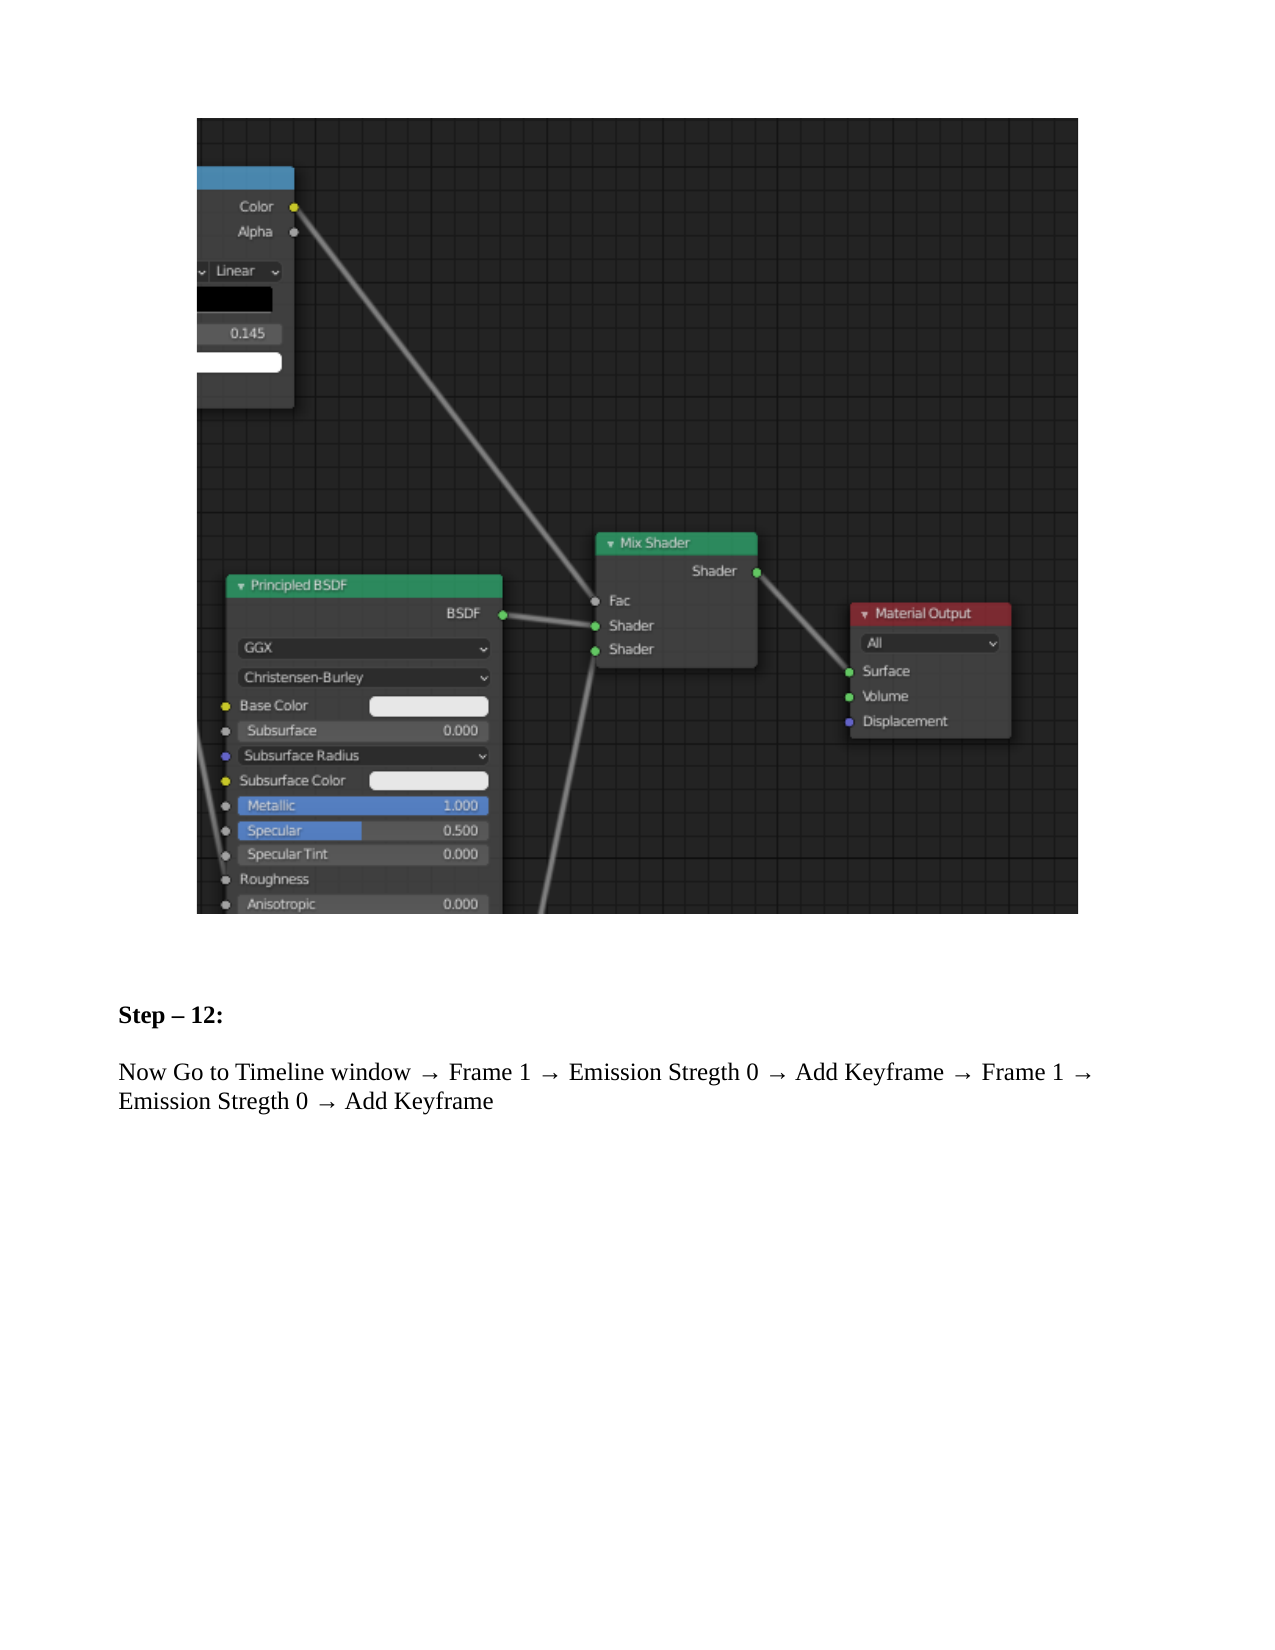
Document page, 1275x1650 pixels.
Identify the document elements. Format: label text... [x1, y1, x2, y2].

text Now Go to Timeline window → Frame 1 → Emission Stregth 0 → Add Keyframe → Frame 1 → Emission Stregth 0 → Add Keyframe [118, 1057, 1157, 1115]
text Step – 12: [118, 1000, 1157, 1028]
